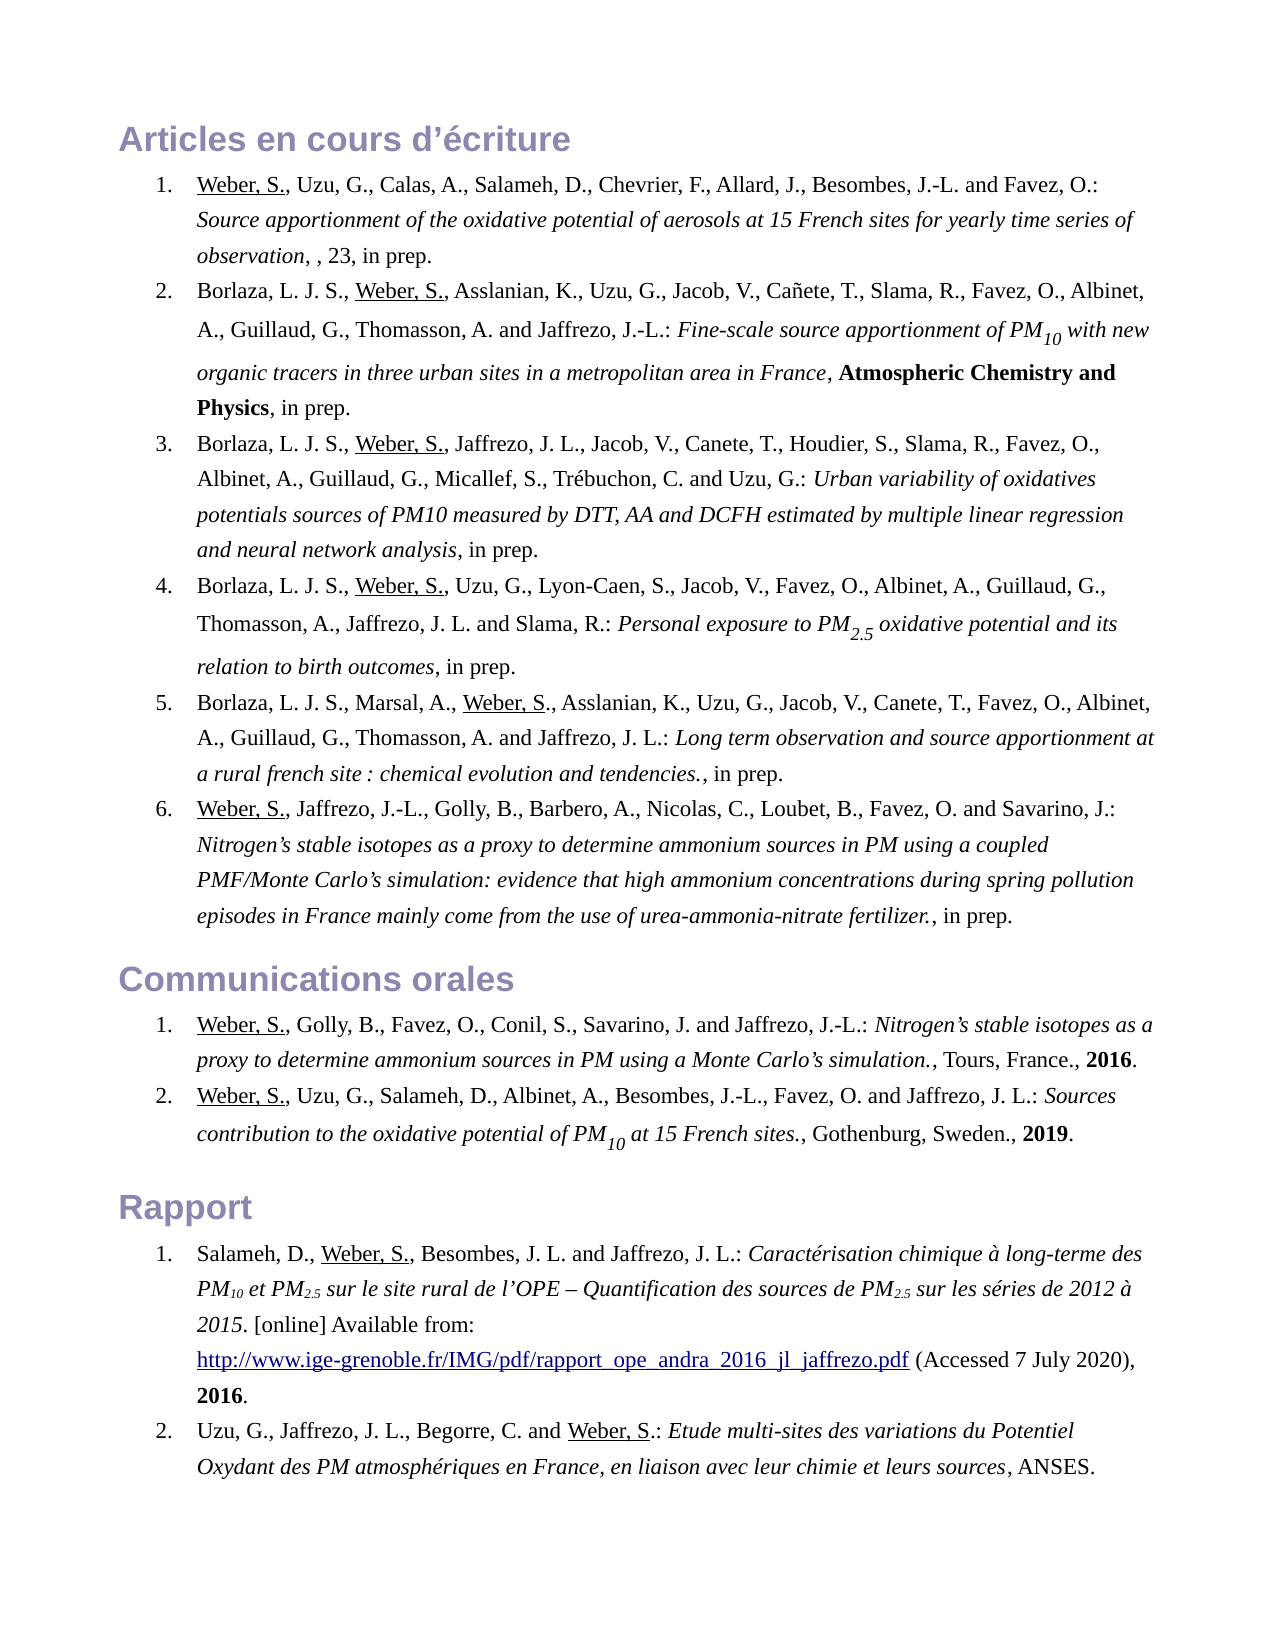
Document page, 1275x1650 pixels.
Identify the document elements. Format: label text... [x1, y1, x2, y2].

subtitle Communications orales [118, 958, 1157, 998]
subtitle Rapport [118, 1187, 1157, 1227]
list Weber, S., Uzu, G., Salameh, D., Albinet, A., Besombes, J.-L., Favez, O. and Jaffrezo, J. L.: Sources contribution to the oxidative potential of PM10 at 15 French sites., Gothenburg, Sweden., 2019. [155, 1082, 1157, 1154]
list Borlaza, L. J. S., Weber, S., Asslanian, K., Uzu, G., Jacob, V., Cañete, T., Slama, R., Favez, O., Albinet, A., Guillaud, G., Thomasson, A. and Jaffrezo, J.-L.: Fine-scale source apportionment of PM10 with new organic tracers in three urban sites in a metropolitan area in France, Atmospheric Chemistry and Physics, in prep. [155, 277, 1157, 421]
list Weber, S., Uzu, G., Calas, A., Salameh, D., Chevrier, F., Allard, J., Besombes, J.-L. and Favez, O.: Source apportionment of the oxidative potential of aerosols at 15 French sites for yearly time series of observation, , 23, in prep. [155, 171, 1157, 268]
list Uzu, G., Jaffrezo, J. L., Begorre, C. and Weber, S.: Etude multi-sites des variations du Potentiel Oxydant des PM atmosphériques en France, en liaison avec leur chimie et leurs sources, ANSES. [155, 1417, 1157, 1479]
list Weber, S., Golly, B., Favez, O., Conil, S., Savarino, J. and Jaffrezo, J.-L.: Nitrogen’s stable isotopes as a proxy to determine ammonium sources in PM using a Monte Carlo’s simulation., Tours, France., 2016. [155, 1011, 1157, 1073]
list Borlaza, L. J. S., Weber, S., Jaffrezo, J. L., Jacob, V., Canete, T., Houdier, S., Slama, R., Favez, O., Albinet, A., Guillaud, G., Micallef, S., Trébuchon, C. and Uzu, G.: Urban variability of oxidatives potentials sources of PM10 measured by DTT, AA and DCFH estimated by multiple linear regression and neural network analysis, in prep. [155, 430, 1157, 563]
list Salameh, D., Weber, S., Besombes, J. L. and Jaffrezo, J. L.: Caractérisation chimique à long-terme des PM10 et PM2.5 sur le site rural de l’OPE – Quantification des sources de PM2.5 sur les séries de 2012 à 2015. [online] Available from: http://www.ige-grenoble.fr/IMG/pdf/rapport_ope_andra_2016_jl_jaffrezo.pdf (Accessed 7 July 2020), 2016. [155, 1239, 1157, 1408]
subtitle Articles en cours d’écriture [118, 118, 1157, 158]
list Borlaza, L. J. S., Marsal, A., Weber, S., Asslanian, K., Uzu, G., Jacob, V., Canete, T., Favez, O., Albinet, A., Guillaud, G., Thomasson, A. and Jaffrezo, J. L.: Long term observation and source apportionment at a rural french site : chemical evolution and tendencies., in prep. [155, 689, 1157, 786]
list Borlaza, L. J. S., Weber, S., Uzu, G., Lyon-Caen, S., Jacob, V., Favez, O., Albinet, A., Guillaud, G., Thomasson, A., Jaffrezo, J. L. and Slama, R.: Personal exposure to PM2.5 oxidative potential and its relation to birth outcomes, in prep. [155, 572, 1157, 679]
list Weber, S., Jaffrezo, J.-L., Golly, B., Barbero, A., Nicolas, C., Loubet, B., Favez, O. and Savarino, J.: Nitrogen’s stable isotopes as a proxy to determine ammonium sources in PM using a coupled PMF/Monte Carlo’s simulation: evidence that high ammonium concentrations during spring pollution episodes in France mainly come from the use of urea-ammonia-nitrate fertilizer., in prep. [155, 795, 1157, 928]
